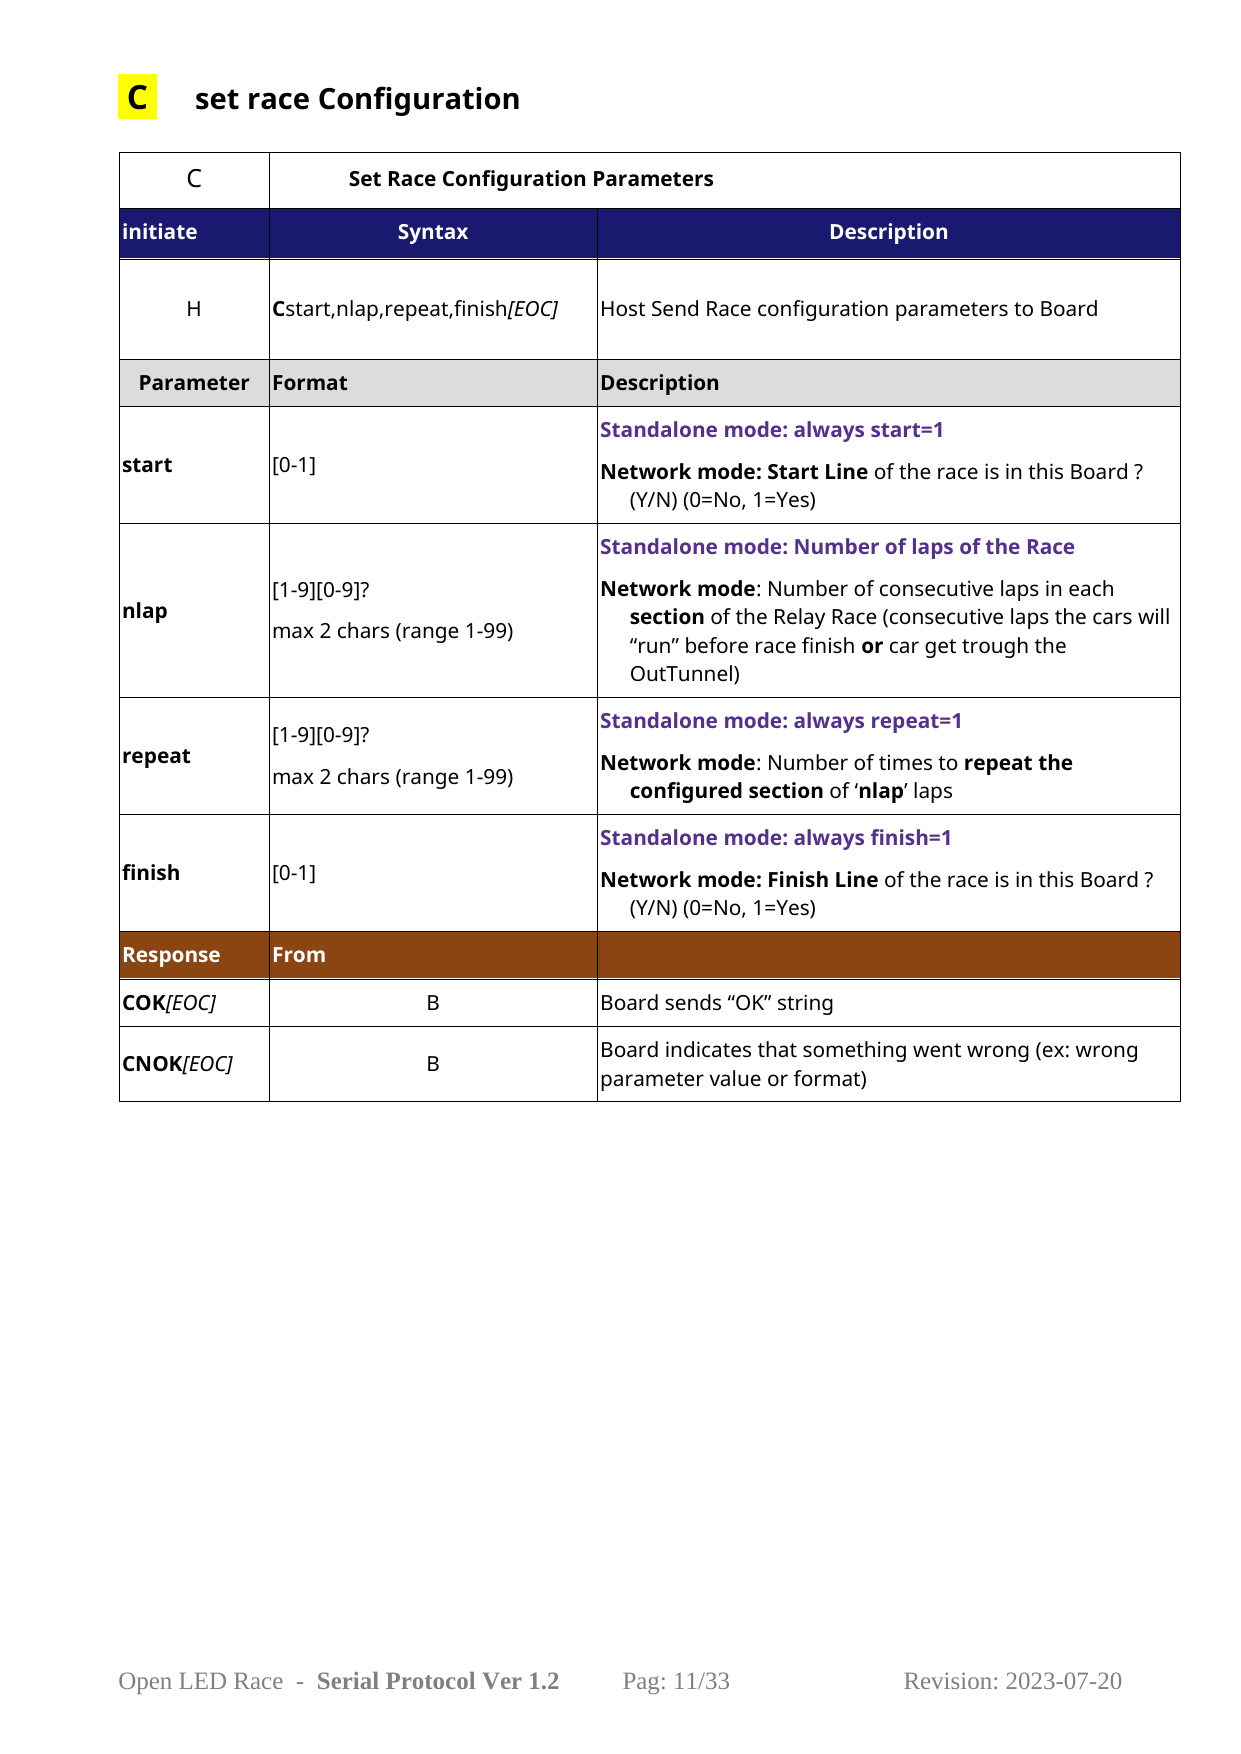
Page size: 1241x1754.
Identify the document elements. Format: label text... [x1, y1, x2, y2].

table_cell From [270, 932, 597, 978]
table_cell Standalone mode: always finish=1 Network mode: Finish Line of the race is in this Board ? (Y/N) (0=No, 1=Yes) [598, 815, 1180, 931]
table_cell finish [120, 815, 269, 931]
table_cell Standalone mode: always start=1 Network mode: Start Line of the race is in this Board ? (Y/N) (0=No, 1=Yes) [598, 407, 1180, 523]
table_cell Board sends “OK” string [598, 980, 1180, 1026]
table_header C [120, 153, 269, 208]
table_cell Cstart,nlap,repeat,finish[EOC] [270, 260, 597, 359]
table_cell [598, 932, 1180, 978]
table_cell H [120, 260, 269, 359]
table_cell [0-1] [270, 815, 597, 931]
table_cell Host Send Race configuration parameters to Board [598, 260, 1180, 359]
table_cell COK[EOC] [120, 980, 269, 1026]
table_cell [1-9][0-9]? max 2 chars (range 1-99) [270, 698, 597, 814]
table_cell [0-1] [270, 407, 597, 523]
table_cell Board indicates that something went wrong (ex: wrong parameter value or format) [598, 1027, 1180, 1101]
table_cell Description [598, 209, 1180, 258]
table_cell Syntax [270, 209, 597, 258]
subtitle C set race Configuration [118, 74, 1181, 119]
table_cell [1-9][0-9]? max 2 chars (range 1-99) [270, 524, 597, 697]
table_cell CNOK[EOC] [120, 1027, 269, 1101]
table_cell Parameter [120, 360, 269, 406]
table_cell start [120, 407, 269, 523]
table_cell B [270, 1027, 597, 1101]
table_cell Response [120, 932, 269, 978]
table_cell Format [270, 360, 597, 406]
table_cell nlap [120, 524, 269, 697]
table_cell repeat [120, 698, 269, 814]
table_header Set Race Configuration Parameters [270, 153, 1180, 208]
table_cell initiate [120, 209, 269, 258]
table_cell Standalone mode: Number of laps of the Race Network mode: Number of consecutive laps in each section of the Relay Race (consecutive laps the cars will “run” before race finish or car get trough the OutTunnel) [598, 524, 1180, 697]
table_cell Description [598, 360, 1180, 406]
table_cell B [270, 980, 597, 1026]
table_cell Standalone mode: always repeat=1 Network mode: Number of times to repeat the configured section of ‘nlap’ laps [598, 698, 1180, 814]
